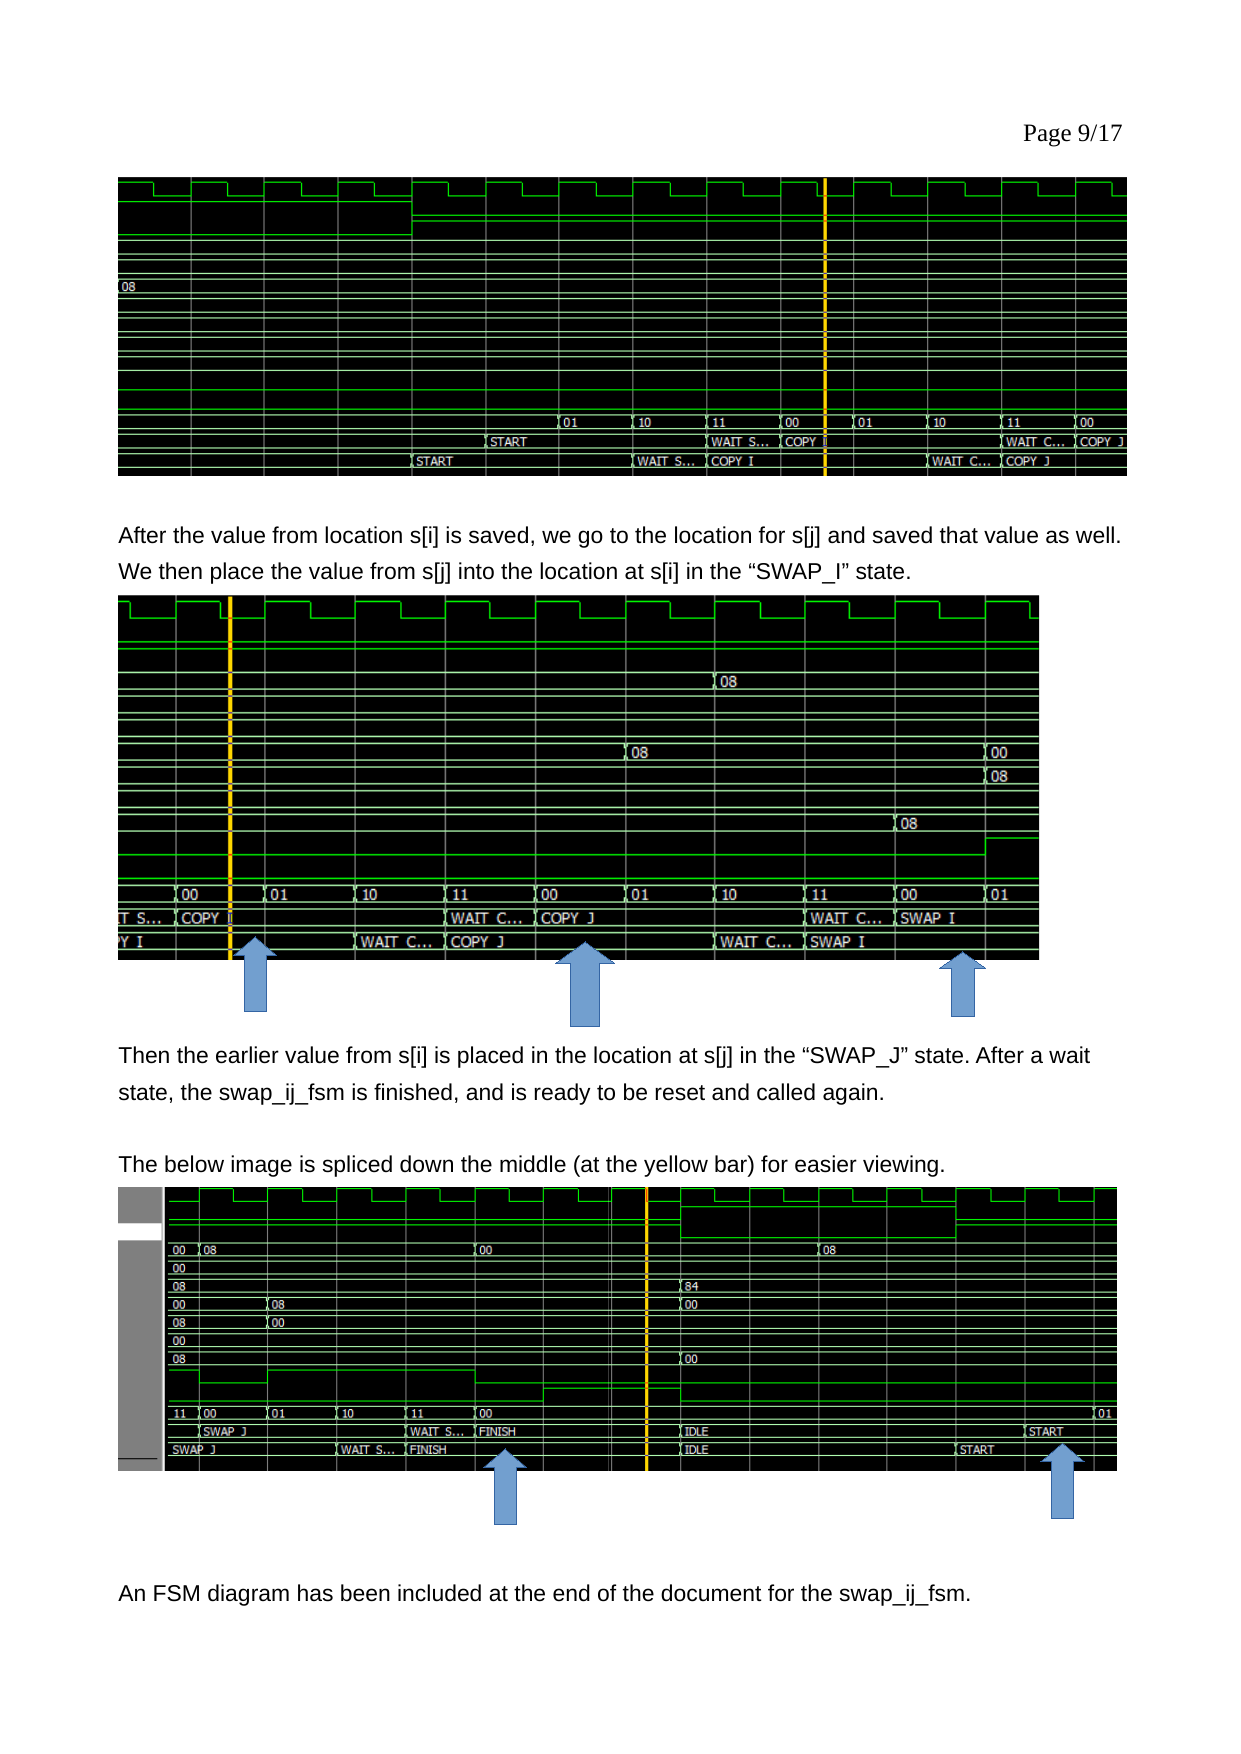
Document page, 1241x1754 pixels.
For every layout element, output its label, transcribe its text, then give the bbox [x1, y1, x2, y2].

picture [1042, 1187, 1117, 1471]
text An FSM diagram has been included at the end of the document for the swap_ij_fsm. [118, 1580, 1122, 1606]
text The below image is spliced down the middle (at the yellow bar) for easier viewing. [118, 1151, 1122, 1178]
picture [1042, 1462, 1051, 1471]
text After the value from location s[i] is saved, we go to the location for s[j] and saved that value as well. We then place the value from s[j] into the location at s[i] in the “SWAP_I” state. [118, 522, 1122, 584]
picture [1031, 594, 1040, 960]
picture [206, 176, 1127, 476]
text Then the earlier value from s[i] is placed in the location at s[j] in the “SWAP_J” state. After a wait state, the swap_ij_fsm is finished, and is ready to be reset and called again. [118, 1042, 1122, 1105]
picture [118, 1187, 476, 1471]
